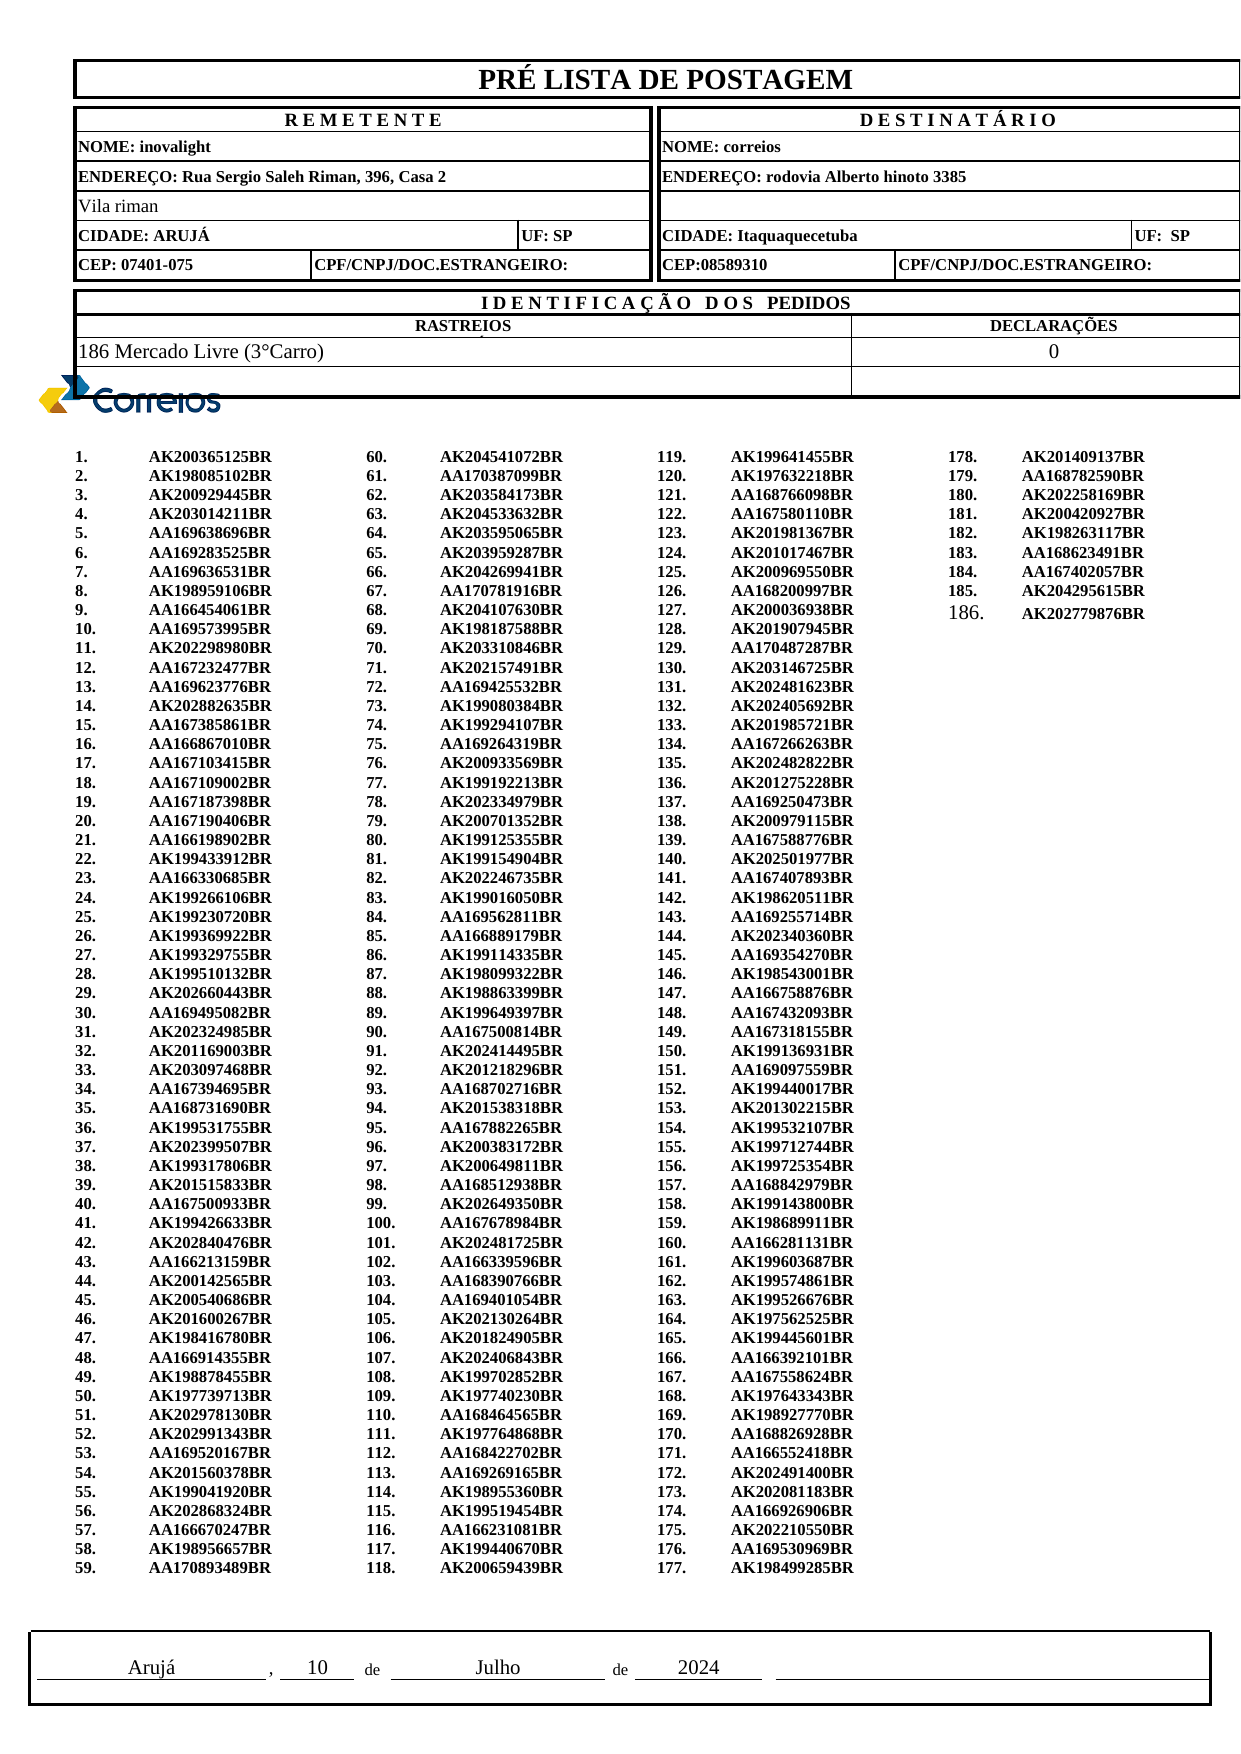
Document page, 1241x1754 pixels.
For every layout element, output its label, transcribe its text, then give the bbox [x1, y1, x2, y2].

list AK200383172BR [366, 1137, 620, 1156]
list AK197740230BR [366, 1386, 620, 1405]
list AK202779876BR [948, 600, 1240, 624]
list AK203959287BR [366, 542, 620, 562]
list AA166392101BR [657, 1347, 911, 1367]
list AK199574861BR [657, 1271, 911, 1290]
list AA166339596BR [366, 1252, 620, 1271]
list AA167109002BR [75, 772, 329, 792]
list AA167882265BR [366, 1117, 620, 1137]
list AA168623491BR [948, 542, 1240, 562]
list AK197764868BR [366, 1424, 620, 1443]
list AK198099322BR [366, 964, 620, 983]
list AK198416780BR [75, 1328, 329, 1347]
list AA168702716BR [366, 1079, 620, 1098]
list AK200142565BR [75, 1271, 329, 1290]
list AK199712744BR [657, 1137, 911, 1156]
list AK201907945BR [657, 619, 911, 638]
list AK202130264BR [366, 1309, 620, 1328]
list AK202258169BR [948, 485, 1240, 504]
list AA169530969BR [657, 1539, 911, 1558]
list AK202340360BR [657, 926, 911, 945]
list AK199440670BR [366, 1539, 620, 1558]
list AK200649811BR [366, 1156, 620, 1175]
list AA167580110BR [657, 504, 911, 523]
list AK199125355BR [366, 830, 620, 849]
list AK201515833BR [75, 1175, 329, 1194]
list AK202491400BR [657, 1462, 911, 1482]
list AK202414495BR [366, 1041, 620, 1060]
list AK197643343BR [657, 1386, 911, 1405]
list AK198689911BR [657, 1213, 911, 1232]
list AK198959106BR [75, 581, 329, 600]
list AK204107630BR [366, 600, 620, 619]
list AK201538318BR [366, 1098, 620, 1117]
list AK198878455BR [75, 1367, 329, 1386]
list AK199433912BR [75, 849, 329, 868]
list AK199266106BR [75, 887, 329, 907]
list AK200979115BR [657, 811, 911, 830]
list AK202246735BR [366, 868, 620, 887]
list AA166867010BR [75, 734, 329, 753]
list AK198187588BR [366, 619, 620, 638]
list AK200420927BR [948, 504, 1240, 523]
list AK198543001BR [657, 964, 911, 983]
list AA169495082BR [75, 1002, 329, 1022]
list AK201275228BR [657, 772, 911, 792]
list AA168422702BR [366, 1443, 620, 1462]
list AK200659439BR [366, 1558, 620, 1577]
list AA166330685BR [75, 868, 329, 887]
list AK197632218BR [657, 466, 911, 485]
list AK198863399BR [366, 983, 620, 1002]
list AA167232477BR [75, 657, 329, 677]
list AK199510132BR [75, 964, 329, 983]
list AA166454061BR [75, 600, 329, 619]
list AK201824905BR [366, 1328, 620, 1347]
list AA169638696BR [75, 523, 329, 542]
list AA167558624BR [657, 1367, 911, 1386]
list AA169401054BR [366, 1290, 620, 1309]
list AA169520167BR [75, 1443, 329, 1462]
list AK198085102BR [75, 466, 329, 485]
list AA168782590BR [948, 466, 1240, 485]
list AA168731690BR [75, 1098, 329, 1117]
list AK198263117BR [948, 523, 1240, 542]
list AA167588776BR [657, 830, 911, 849]
list AK199445601BR [657, 1328, 911, 1347]
list AA167190406BR [75, 811, 329, 830]
list AK198955360BR [366, 1482, 620, 1501]
list AA166231081BR [366, 1520, 620, 1539]
list AK199526676BR [657, 1290, 911, 1309]
list AA166914355BR [75, 1347, 329, 1367]
list AK198927770BR [657, 1405, 911, 1424]
list AK202481623BR [657, 677, 911, 696]
list AK203310846BR [366, 638, 620, 657]
list AK204533632BR [366, 504, 620, 523]
list AA170487287BR [657, 638, 911, 657]
list AK202501977BR [657, 849, 911, 868]
list AK198499285BR [657, 1558, 911, 1577]
list AK199649397BR [366, 1002, 620, 1022]
list AA170781916BR [366, 581, 620, 600]
list AK200036938BR [657, 600, 911, 619]
list AK202081183BR [657, 1482, 911, 1501]
list AA169623776BR [75, 677, 329, 696]
list AK201981367BR [657, 523, 911, 542]
list AK201017467BR [657, 542, 911, 562]
list AA167394695BR [75, 1079, 329, 1098]
list AK199114335BR [366, 945, 620, 964]
list AA169425532BR [366, 677, 620, 696]
list AK201302215BR [657, 1098, 911, 1117]
list AK199532107BR [657, 1117, 911, 1137]
list AK200365125BR [75, 447, 329, 466]
list AA167500933BR [75, 1194, 329, 1213]
list AA167500814BR [366, 1022, 620, 1041]
list AK199369922BR [75, 926, 329, 945]
list AK199641455BR [657, 447, 911, 466]
list AK203146725BR [657, 657, 911, 677]
list AK203097468BR [75, 1060, 329, 1079]
list AK199154904BR [366, 849, 620, 868]
list AK199702852BR [366, 1367, 620, 1386]
list AA169283525BR [75, 542, 329, 562]
list AK200540686BR [75, 1290, 329, 1309]
list AK199041920BR [75, 1482, 329, 1501]
list AK203014211BR [75, 504, 329, 523]
list AK199230720BR [75, 907, 329, 926]
list AA166758876BR [657, 983, 911, 1002]
list AA168826928BR [657, 1424, 911, 1443]
list AK198956657BR [75, 1539, 329, 1558]
list AK201560378BR [75, 1462, 329, 1482]
list AK199725354BR [657, 1156, 911, 1175]
list AK199317806BR [75, 1156, 329, 1175]
list AA169264319BR [366, 734, 620, 753]
list AA169354270BR [657, 945, 911, 964]
list AK202334979BR [366, 792, 620, 811]
list AK199426633BR [75, 1213, 329, 1232]
list AK200701352BR [366, 811, 620, 830]
list AA170893489BR [75, 1558, 329, 1577]
list AA166213159BR [75, 1252, 329, 1271]
list AK202324985BR [75, 1022, 329, 1041]
list AK202660443BR [75, 983, 329, 1002]
list AA167318155BR [657, 1022, 911, 1041]
list AK202406843BR [366, 1347, 620, 1367]
list AA167678984BR [366, 1213, 620, 1232]
list AK199192213BR [366, 772, 620, 792]
list AA167187398BR [75, 792, 329, 811]
list AK198620511BR [657, 887, 911, 907]
list AK203584173BR [366, 485, 620, 504]
list AK199519454BR [366, 1501, 620, 1520]
list AK201600267BR [75, 1309, 329, 1328]
list AA166670247BR [75, 1520, 329, 1539]
list AK197739713BR [75, 1386, 329, 1405]
list AK199136931BR [657, 1041, 911, 1060]
list AA167407893BR [657, 868, 911, 887]
list AK202649350BR [366, 1194, 620, 1213]
list AK199329755BR [75, 945, 329, 964]
list AK199143800BR [657, 1194, 911, 1213]
list AK199016050BR [366, 887, 620, 907]
list AA167402057BR [948, 562, 1240, 581]
list AA167432093BR [657, 1002, 911, 1022]
list AK202210550BR [657, 1520, 911, 1539]
list AK203595065BR [366, 523, 620, 542]
list AA169269165BR [366, 1462, 620, 1482]
list AK199294107BR [366, 715, 620, 734]
list AA169562811BR [366, 907, 620, 926]
list AK197562525BR [657, 1309, 911, 1328]
list AA168766098BR [657, 485, 911, 504]
list AK204269941BR [366, 562, 620, 581]
list AK199603687BR [657, 1252, 911, 1271]
list AK202991343BR [75, 1424, 329, 1443]
list AK202298980BR [75, 638, 329, 657]
list AA166926906BR [657, 1501, 911, 1520]
list AK199080384BR [366, 696, 620, 715]
list AA170387099BR [366, 466, 620, 485]
list AK202868324BR [75, 1501, 329, 1520]
list AA168200997BR [657, 581, 911, 600]
list AK204541072BR [366, 447, 620, 466]
list AK202978130BR [75, 1405, 329, 1424]
list AA167266263BR [657, 734, 911, 753]
list AK202481725BR [366, 1232, 620, 1252]
list AK201169003BR [75, 1041, 329, 1060]
list AK199440017BR [657, 1079, 911, 1098]
list AK202482822BR [657, 753, 911, 772]
list AA167385861BR [75, 715, 329, 734]
list AA169573995BR [75, 619, 329, 638]
list AK199531755BR [75, 1117, 329, 1137]
list AA169250473BR [657, 792, 911, 811]
list AK200969550BR [657, 562, 911, 581]
list AA166889179BR [366, 926, 620, 945]
list AK202882635BR [75, 696, 329, 715]
list AK204295615BR [948, 581, 1240, 600]
list AK201409137BR [948, 447, 1240, 466]
list AK202840476BR [75, 1232, 329, 1252]
list AA169636531BR [75, 562, 329, 581]
list AA168390766BR [366, 1271, 620, 1290]
list AA169255714BR [657, 907, 911, 926]
list AK202157491BR [366, 657, 620, 677]
list AA168464565BR [366, 1405, 620, 1424]
list AK201218296BR [366, 1060, 620, 1079]
list AA166198902BR [75, 830, 329, 849]
list AA169097559BR [657, 1060, 911, 1079]
list AK200933569BR [366, 753, 620, 772]
list AK202405692BR [657, 696, 911, 715]
list AK201985721BR [657, 715, 911, 734]
list AA168842979BR [657, 1175, 911, 1194]
list AA166281131BR [657, 1232, 911, 1252]
list AA168512938BR [366, 1175, 620, 1194]
list AA166552418BR [657, 1443, 911, 1462]
list AK200929445BR [75, 485, 329, 504]
list AK202399507BR [75, 1137, 329, 1156]
list AA167103415BR [75, 753, 329, 772]
